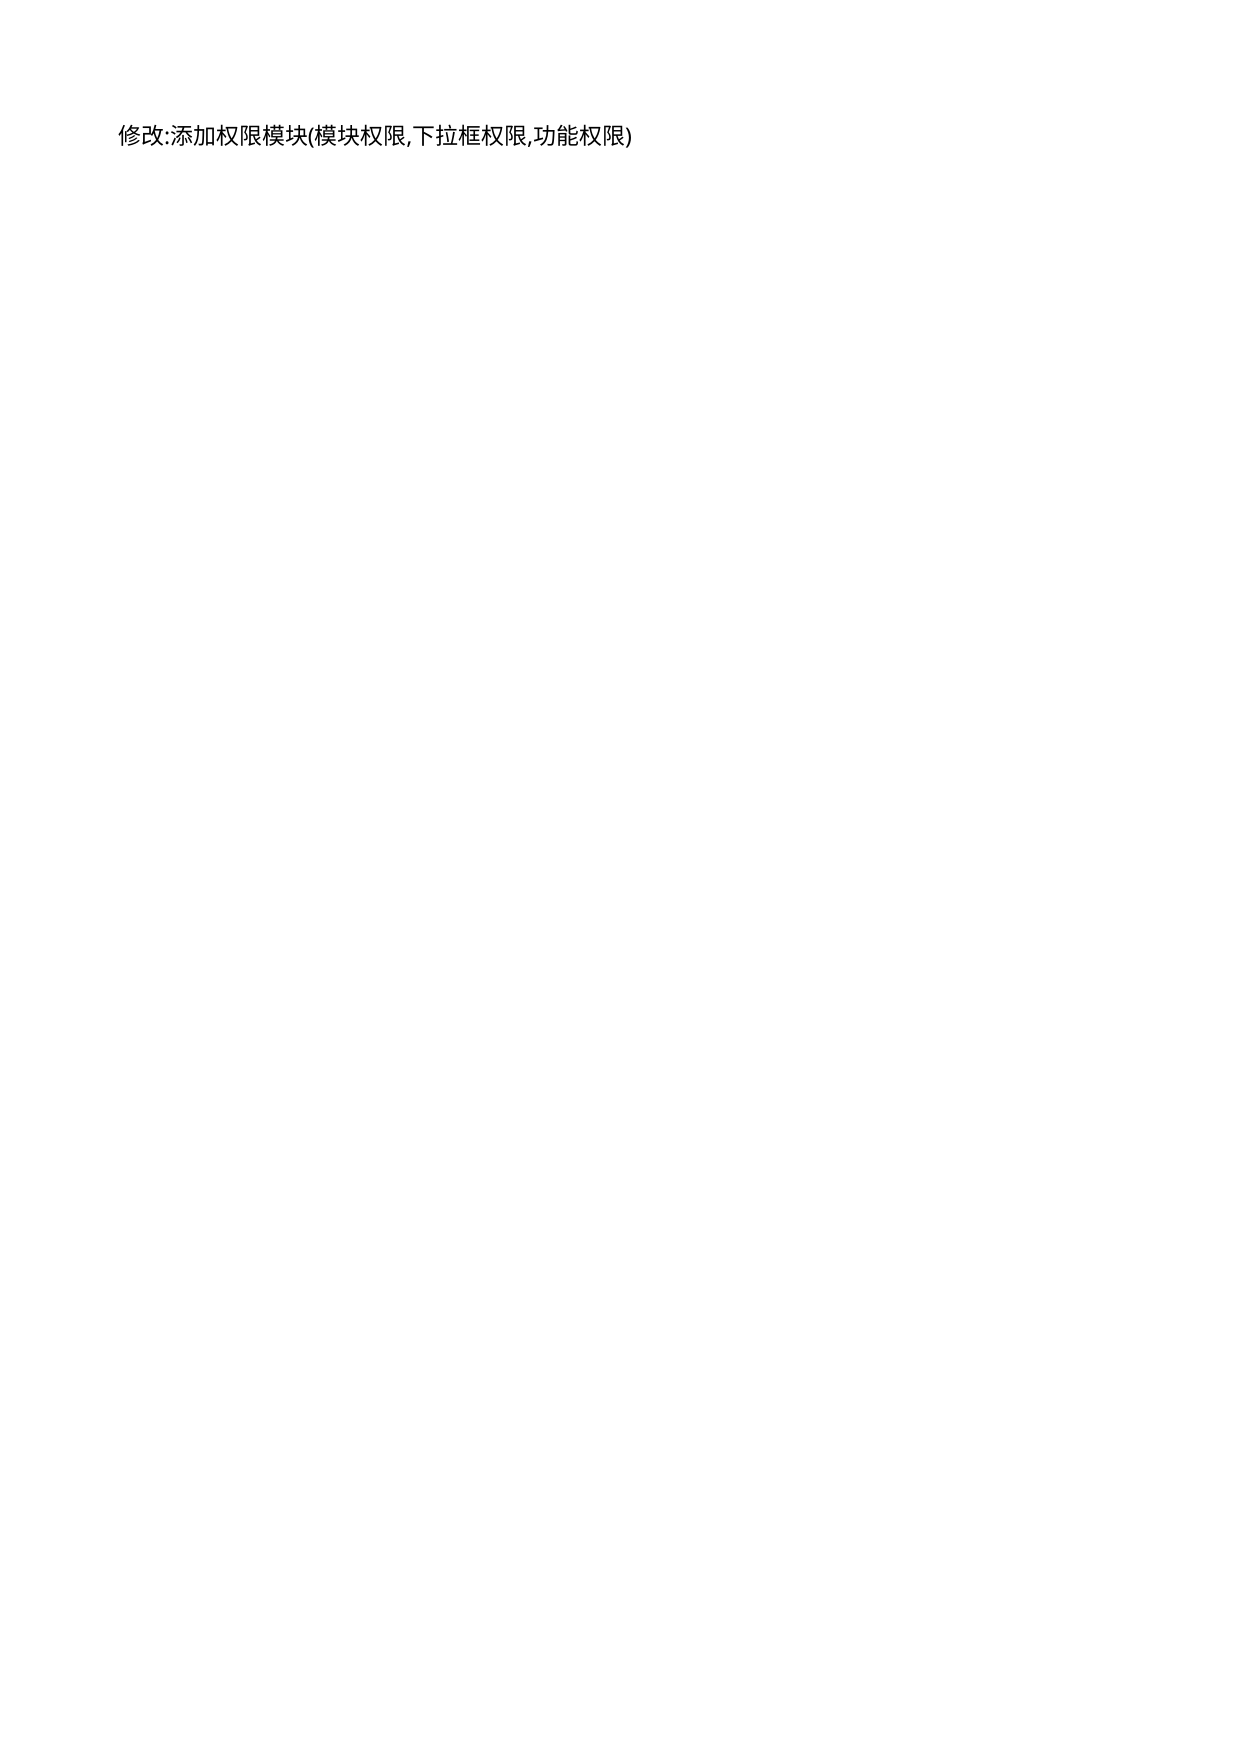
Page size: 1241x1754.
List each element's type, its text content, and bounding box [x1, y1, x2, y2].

text 修改:添加权限模块(模块权限,下拉框权限,功能权限) [118, 118, 1122, 151]
